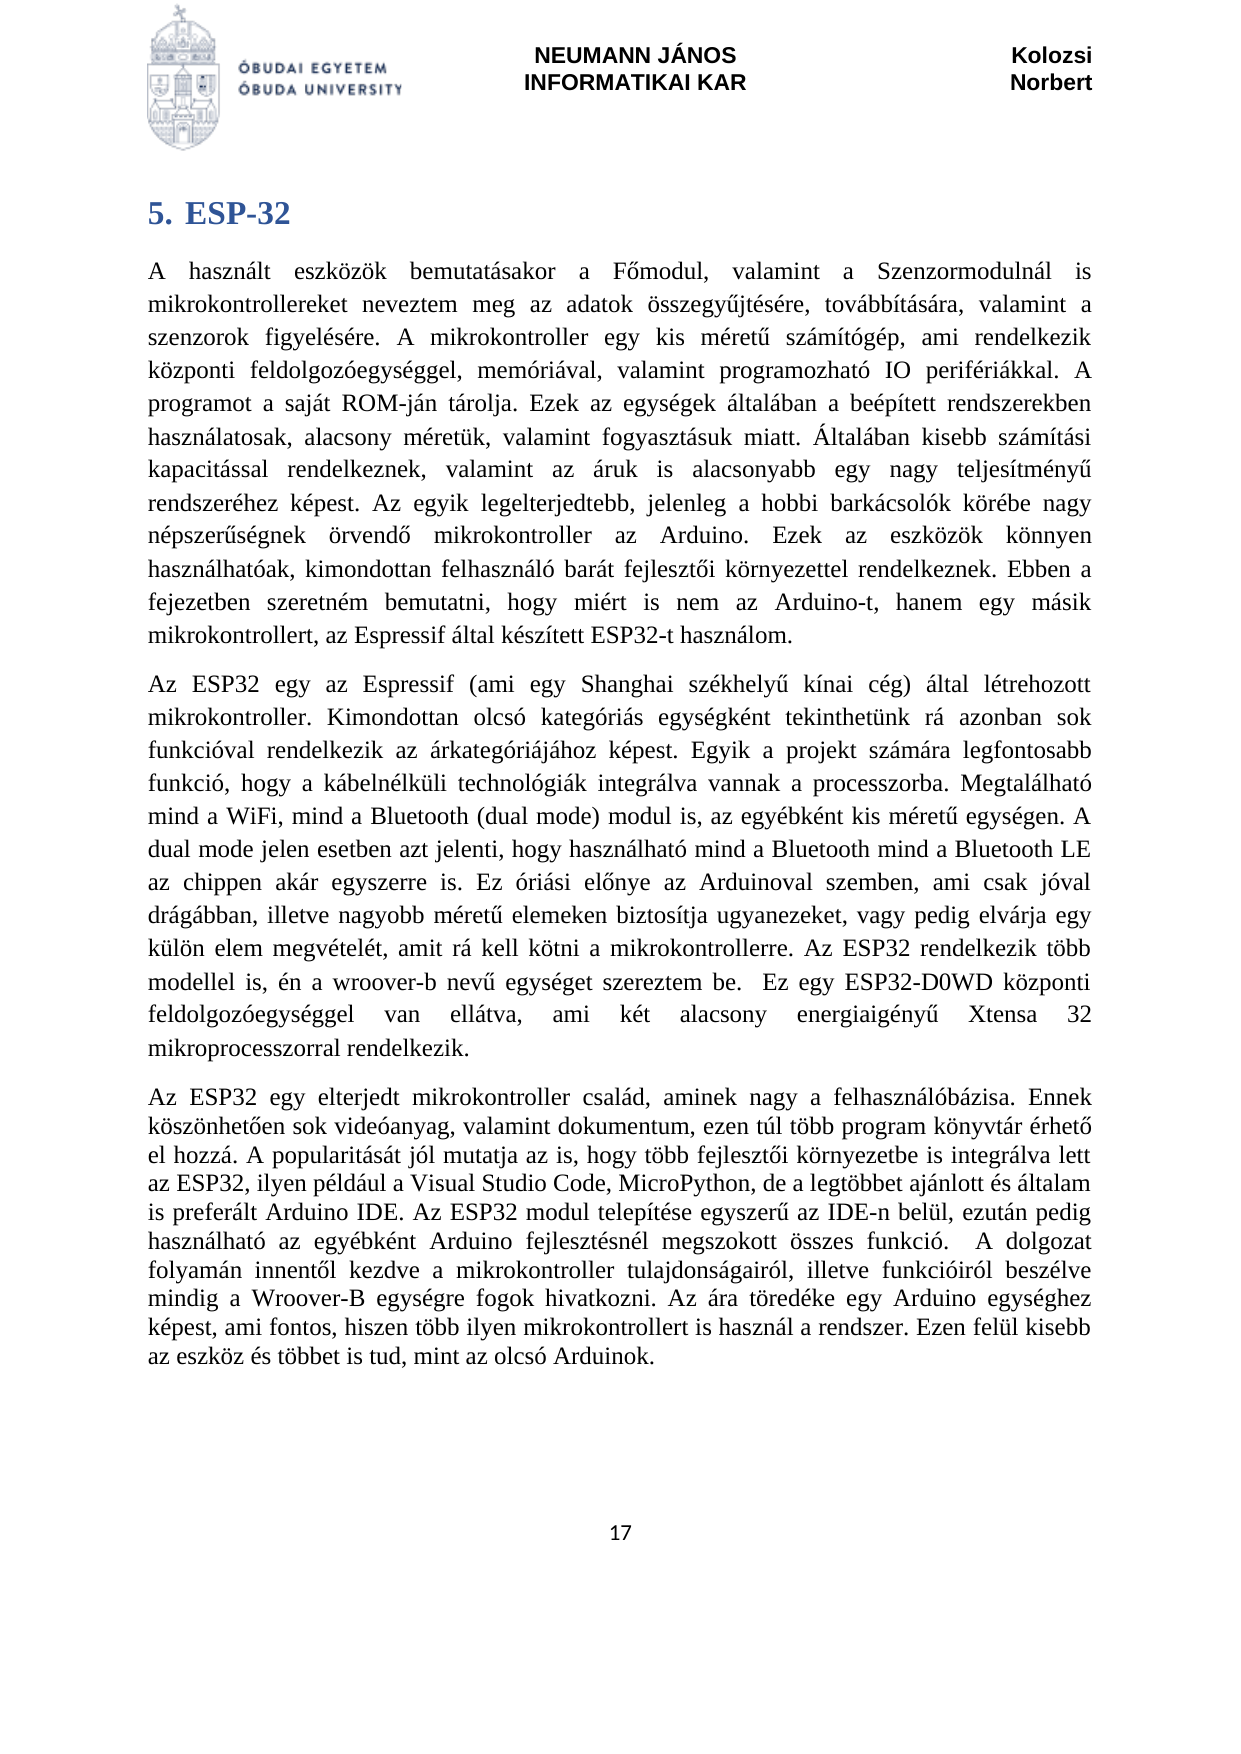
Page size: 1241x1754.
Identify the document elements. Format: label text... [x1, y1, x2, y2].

text Az ESP32 egy elterjedt mikrokontroller család, aminek nagy a felhasználóbázisa. Ennek köszönhetően sok videóanyag, valamint dokumentum, ezen túl több program könyvtár érhető el hozzá. A popularitását jól mutatja az is, hogy több fejlesztői környezetbe is integrálva lett az ESP32, ilyen például a Visual Studio Code, MicroPython, de a legtöbbet ajánlott és általam is preferált Arduino IDE. Az ESP32 modul telepítése egyszerű az IDE-n belül, ezután pedig használható az egyébként Arduino fejlesztésnél megszokott összes funkció. A dolgozat folyamán innentől kezdve a mikrokontroller tulajdonságairól, illetve funkcióiról beszélve mindig a Wroover-B egységre fogok hivatkozni. Az ára töredéke egy Arduino egységhez képest, ami fontos, hiszen több ilyen mikrokontrollert is használ a rendszer. Ezen felül kisebb az eszköz és többet is tud, mint az olcsó Arduinok. [148, 1082, 1092, 1370]
list ESP-32 [148, 193, 1092, 231]
text A használt eszközök bemutatásakor a Főmodul, valamint a Szenzormodulnál is mikrokontrollereket neveztem meg az adatok összegyűjtésére, továbbítására, valamint a szenzorok figyelésére. A mikrokontroller egy kis méretű számítógép, ami rendelkezik központi feldolgozóegységgel, memóriával, valamint programozható IO perifériákkal. A programot a saját ROM-ján tárolja. Ezek az egységek általában a beépített rendszerekben használatosak, alacsony méretük, valamint fogyasztásuk miatt. Általában kisebb számítási kapacitással rendelkeznek, valamint az áruk is alacsonyabb egy nagy teljesítményű rendszeréhez képest. Az egyik legelterjedtebb, jelenleg a hobbi barkácsolók körébe nagy népszerűségnek örvendő mikrokontroller az Arduino. Ezek az eszközök könnyen használhatóak, kimondottan felhasználó barát fejlesztői környezettel rendelkeznek. Ebben a fejezetben szeretném bemutatni, hogy miért is nem az Arduino-t, hanem egy másik mikrokontrollert, az Espressif által készített ESP32-t használom. [148, 256, 1092, 648]
text Az ESP32 egy az Espressif (ami egy Shanghai székhelyű kínai cég) által létrehozott mikrokontroller. Kimondottan olcsó kategóriás egységként tekinthetünk rá azonban sok funkcióval rendelkezik az árkategóriájához képest. Egyik a projekt számára legfontosabb funkció, hogy a kábelnélküli technológiák integrálva vannak a processzorba. Megtalálható mind a WiFi, mind a Bluetooth (dual mode) modul is, az egyébként kis méretű egységen. A dual mode jelen esetben azt jelenti, hogy használható mind a Bluetooth mind a Bluetooth LE az chippen akár egyszerre is. Ez óriási előnye az Arduinoval szemben, ami csak jóval drágábban, illetve nagyobb méretű elemeken biztosítja ugyanezeket, vagy pedig elvárja egy külön elem megvételét, amit rá kell kötni a mikrokontrollerre. Az ESP32 rendelkezik több modellel is, én a wroover-b nevű egységet szereztem be. Ez egy ESP32-D0WD központi feldolgozóegységgel van ellátva, ami két alacsony energiaigényű Xtensa 32 mikroprocesszorral rendelkezik. [148, 669, 1092, 1061]
